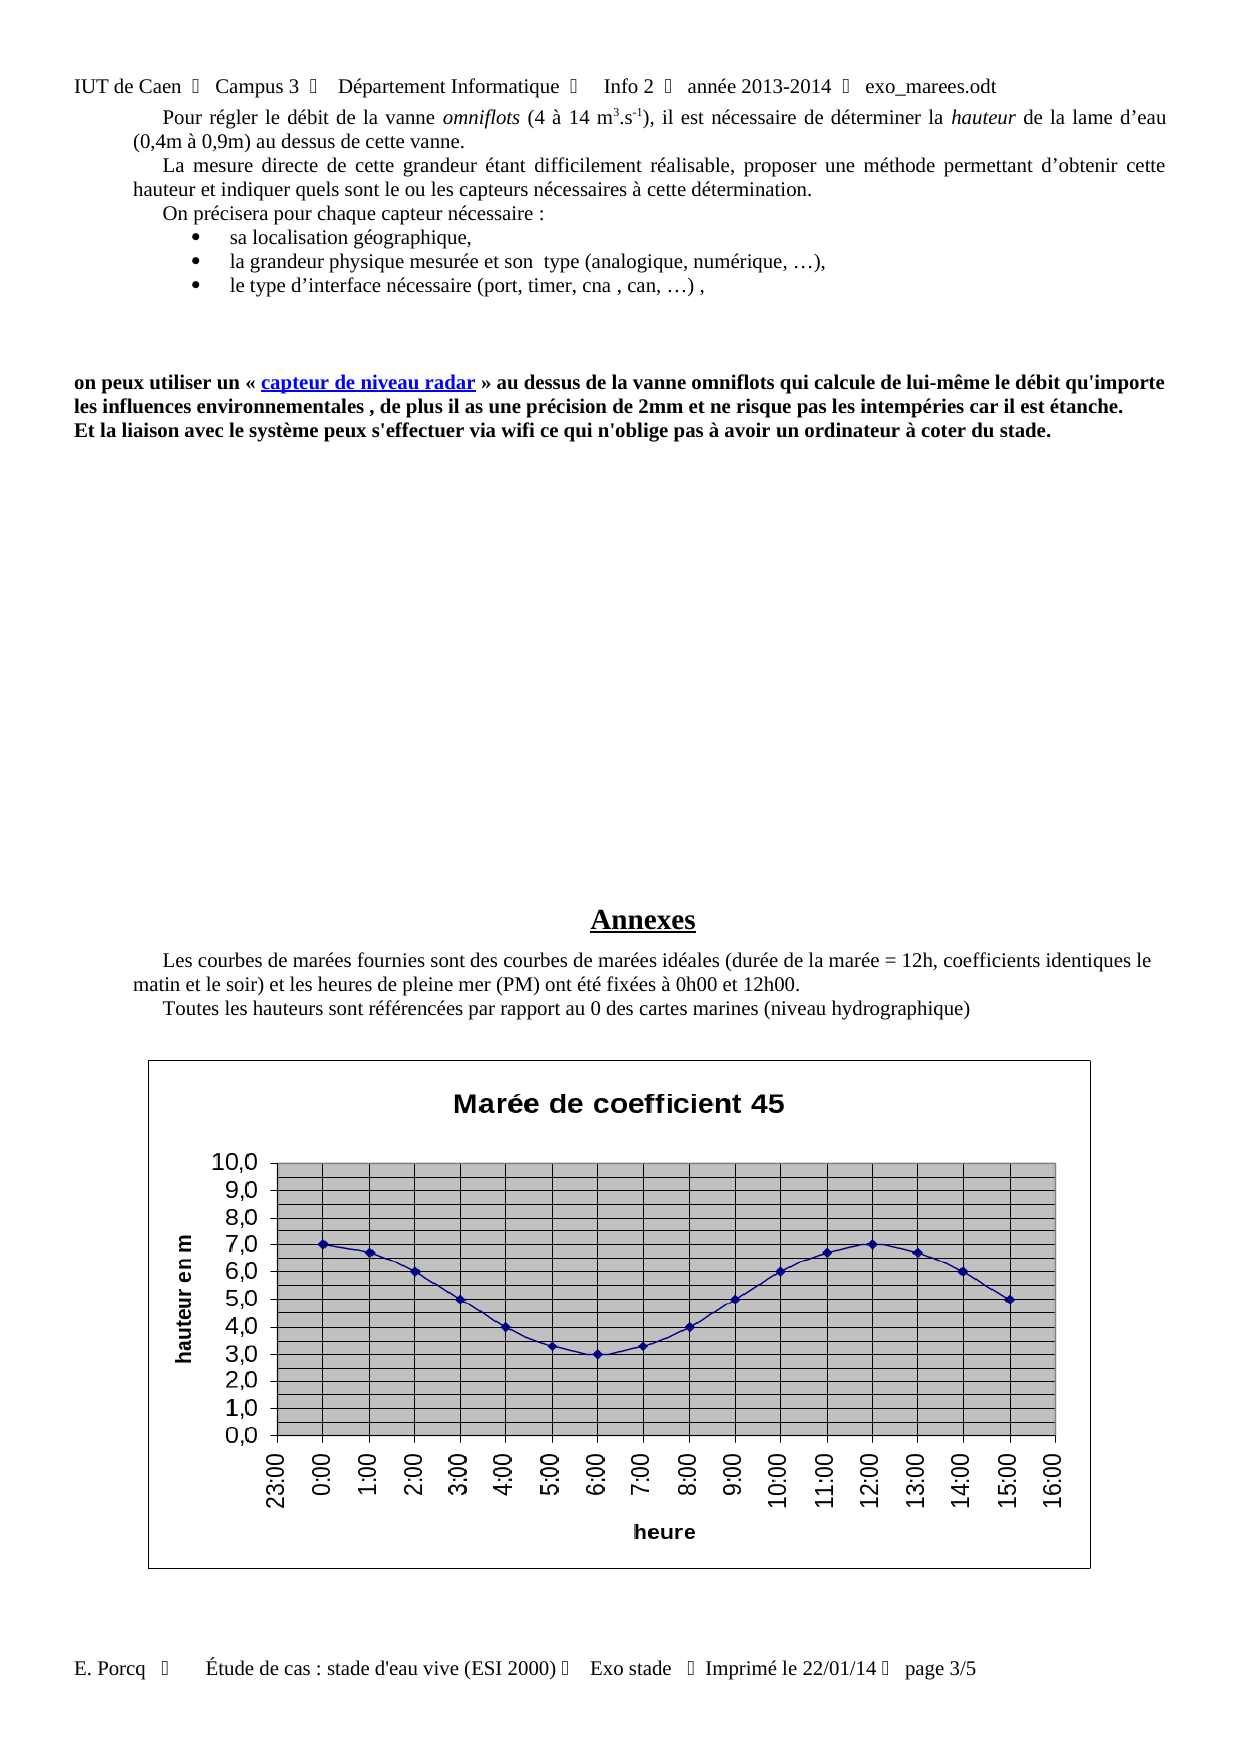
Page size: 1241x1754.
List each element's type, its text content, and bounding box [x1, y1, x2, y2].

text Les courbes de marées fournies sont des courbes de marées idéales (durée de la marée = 12h, coefficients identiques le matin et le soir) et les heures de pleine mer (PM) ont été fixées à 0h00 et 12h00. [133, 948, 1167, 996]
list la grandeur physique mesurée et son type (analogique, numérique, …), [192, 249, 1167, 273]
text On précisera pour chaque capteur nécessaire : [133, 201, 1167, 225]
subtitle Annexes [74, 902, 1167, 936]
list sa localisation géographique, [192, 225, 1167, 249]
text Et la liaison avec le système peux s'effectuer via wifi ce qui n'oblige pas à avoir un ordinateur à coter du stade. [74, 418, 1167, 442]
text on peux utiliser un « capteur de niveau radar » au dessus de la vanne omniflots qui calcule de lui-même le débit qu'importe les influences environnementales , de plus il as une précision de 2mm et ne risque pas les intempéries car il est étanche. [74, 370, 1167, 418]
text Pour régler le débit de la vanne omniflots (4 à 14 m3.s-1), il est nécessaire de déterminer la hauteur de la lame d’eau (0,4m à 0,9m) au dessus de cette vanne. [133, 105, 1167, 153]
text La mesure directe de cette grandeur étant difficilement réalisable, proposer une méthode permettant d’obtenir cette hauteur et indiquer quels sont le ou les capteurs nécessaires à cette détermination. [133, 153, 1167, 201]
list le type d’interface nécessaire (port, timer, cna , can, …) , [192, 273, 1167, 297]
text Toutes les hauteurs sont référencées par rapport au 0 des cartes marines (niveau hydrographique) [133, 996, 1167, 1020]
